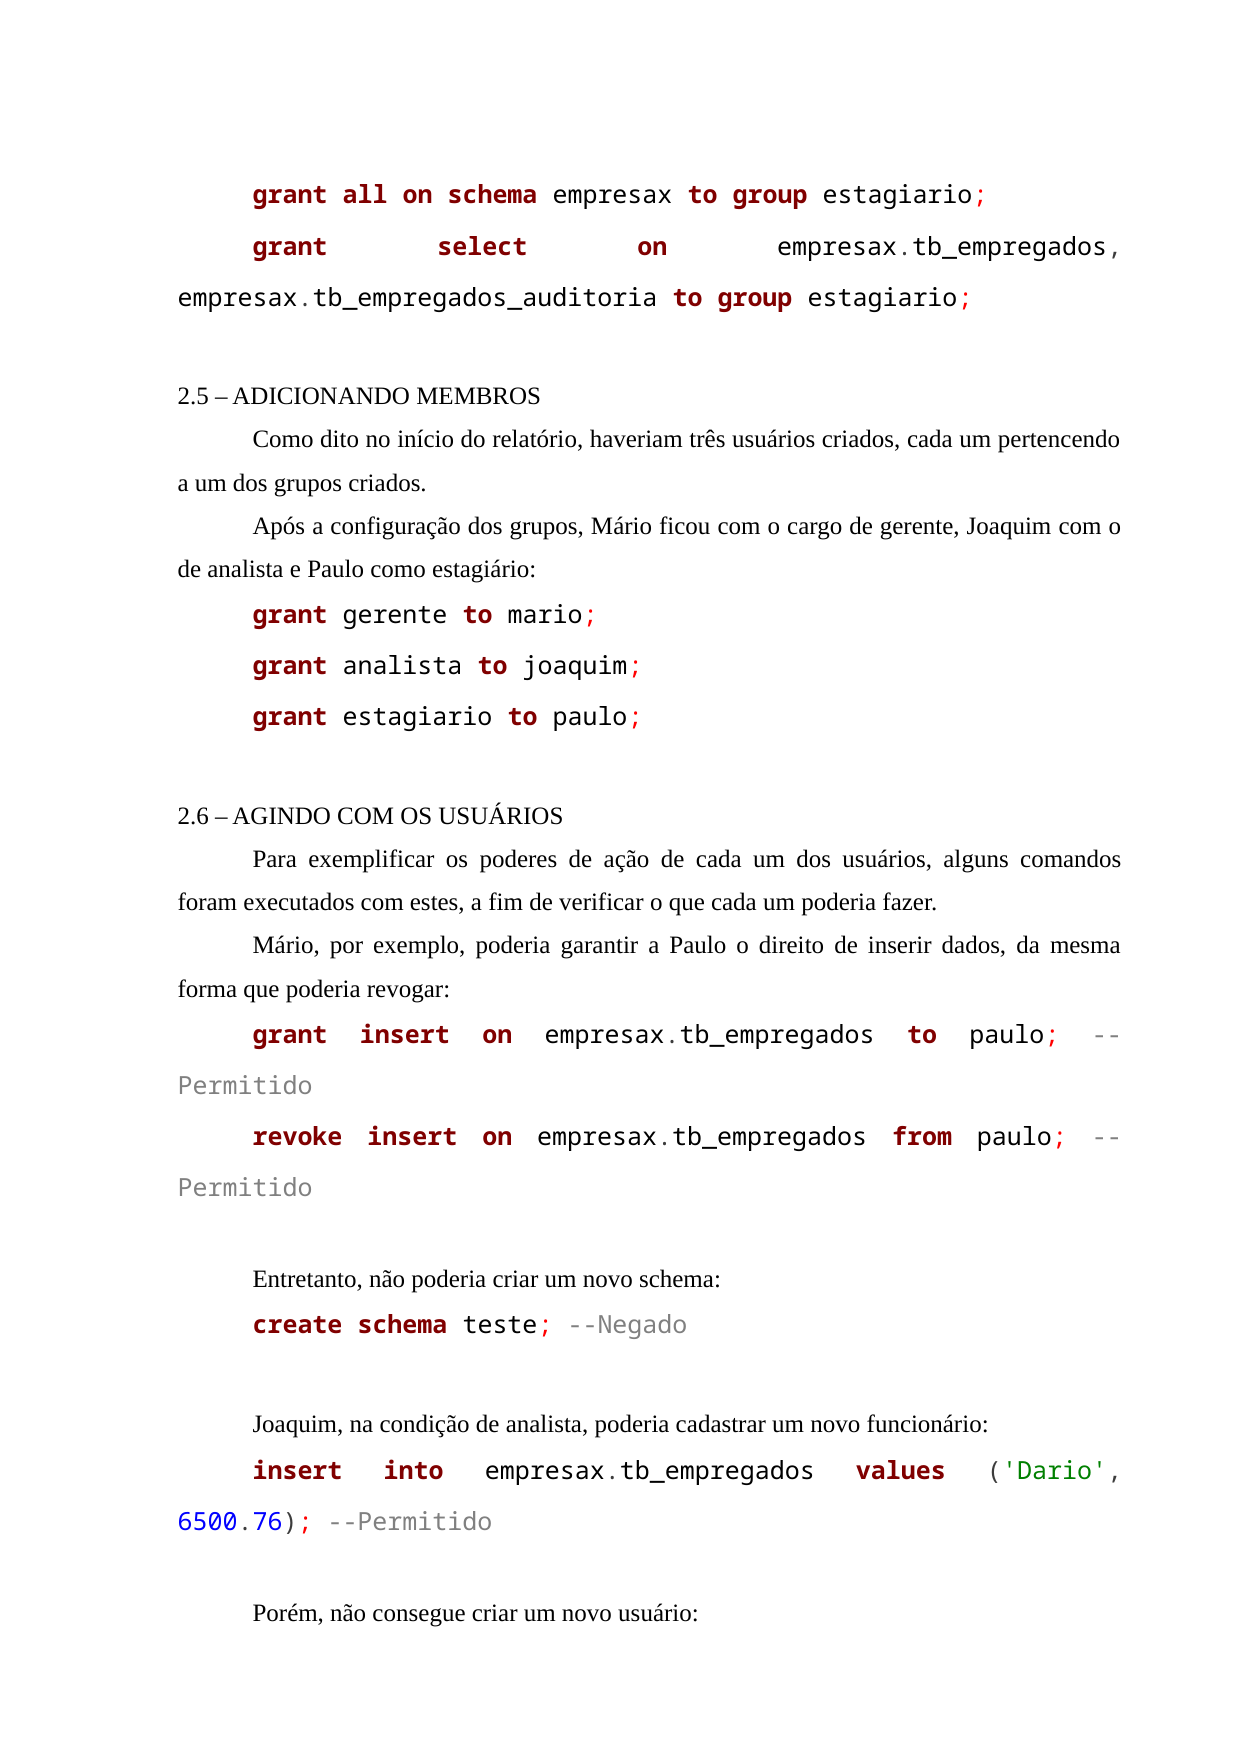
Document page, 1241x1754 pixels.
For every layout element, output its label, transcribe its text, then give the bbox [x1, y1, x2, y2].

text Joaquim, na condição de analista, poderia cadastrar um novo funcionário: [177, 1409, 1122, 1438]
text grant estagiario to paulo; [177, 699, 1122, 733]
text Como dito no início do relatório, haveriam três usuários criados, cada um pertencendo a um dos grupos criados. [177, 424, 1122, 496]
text grant insert on empresax.tb_empregados to paulo; --Permitido [177, 1017, 1122, 1102]
text insert into empresax.tb_empregados values ('Dario', 6500.76); --Permitido [177, 1452, 1122, 1537]
text grant select on empresax.tb_empregados, empresax.tb_empregados_auditoria to group estagiario; [177, 228, 1122, 313]
text create schema teste; --Negado [177, 1307, 1122, 1341]
text grant gerente to mario; [177, 597, 1122, 631]
text revoke insert on empresax.tb_empregados from paulo; --Permitido [177, 1119, 1122, 1204]
text 2.5 – ADICIONANDO MEMBROS [177, 381, 1122, 410]
text Para exemplificar os poderes de ação de cada um dos usuários, alguns comandos foram executados com estes, a fim de verificar o que cada um poderia fazer. [177, 844, 1122, 916]
text Entretanto, não poderia criar um novo schema: [177, 1264, 1122, 1293]
text Mário, por exemplo, poderia garantir a Paulo o direito de inserir dados, da mesma forma que poderia revogar: [177, 931, 1122, 1002]
text 2.6 – AGINDO COM OS USUÁRIOS [177, 801, 1122, 830]
text grant all on schema empresax to group estagiario; [177, 177, 1122, 211]
text Após a configuração dos grupos, Mário ficou com o cargo de gerente, Joaquim com o de analista e Paulo como estagiário: [177, 511, 1122, 583]
text Porém, não consegue criar um novo usuário: [177, 1598, 1122, 1626]
text grant analista to joaquim; [177, 648, 1122, 682]
